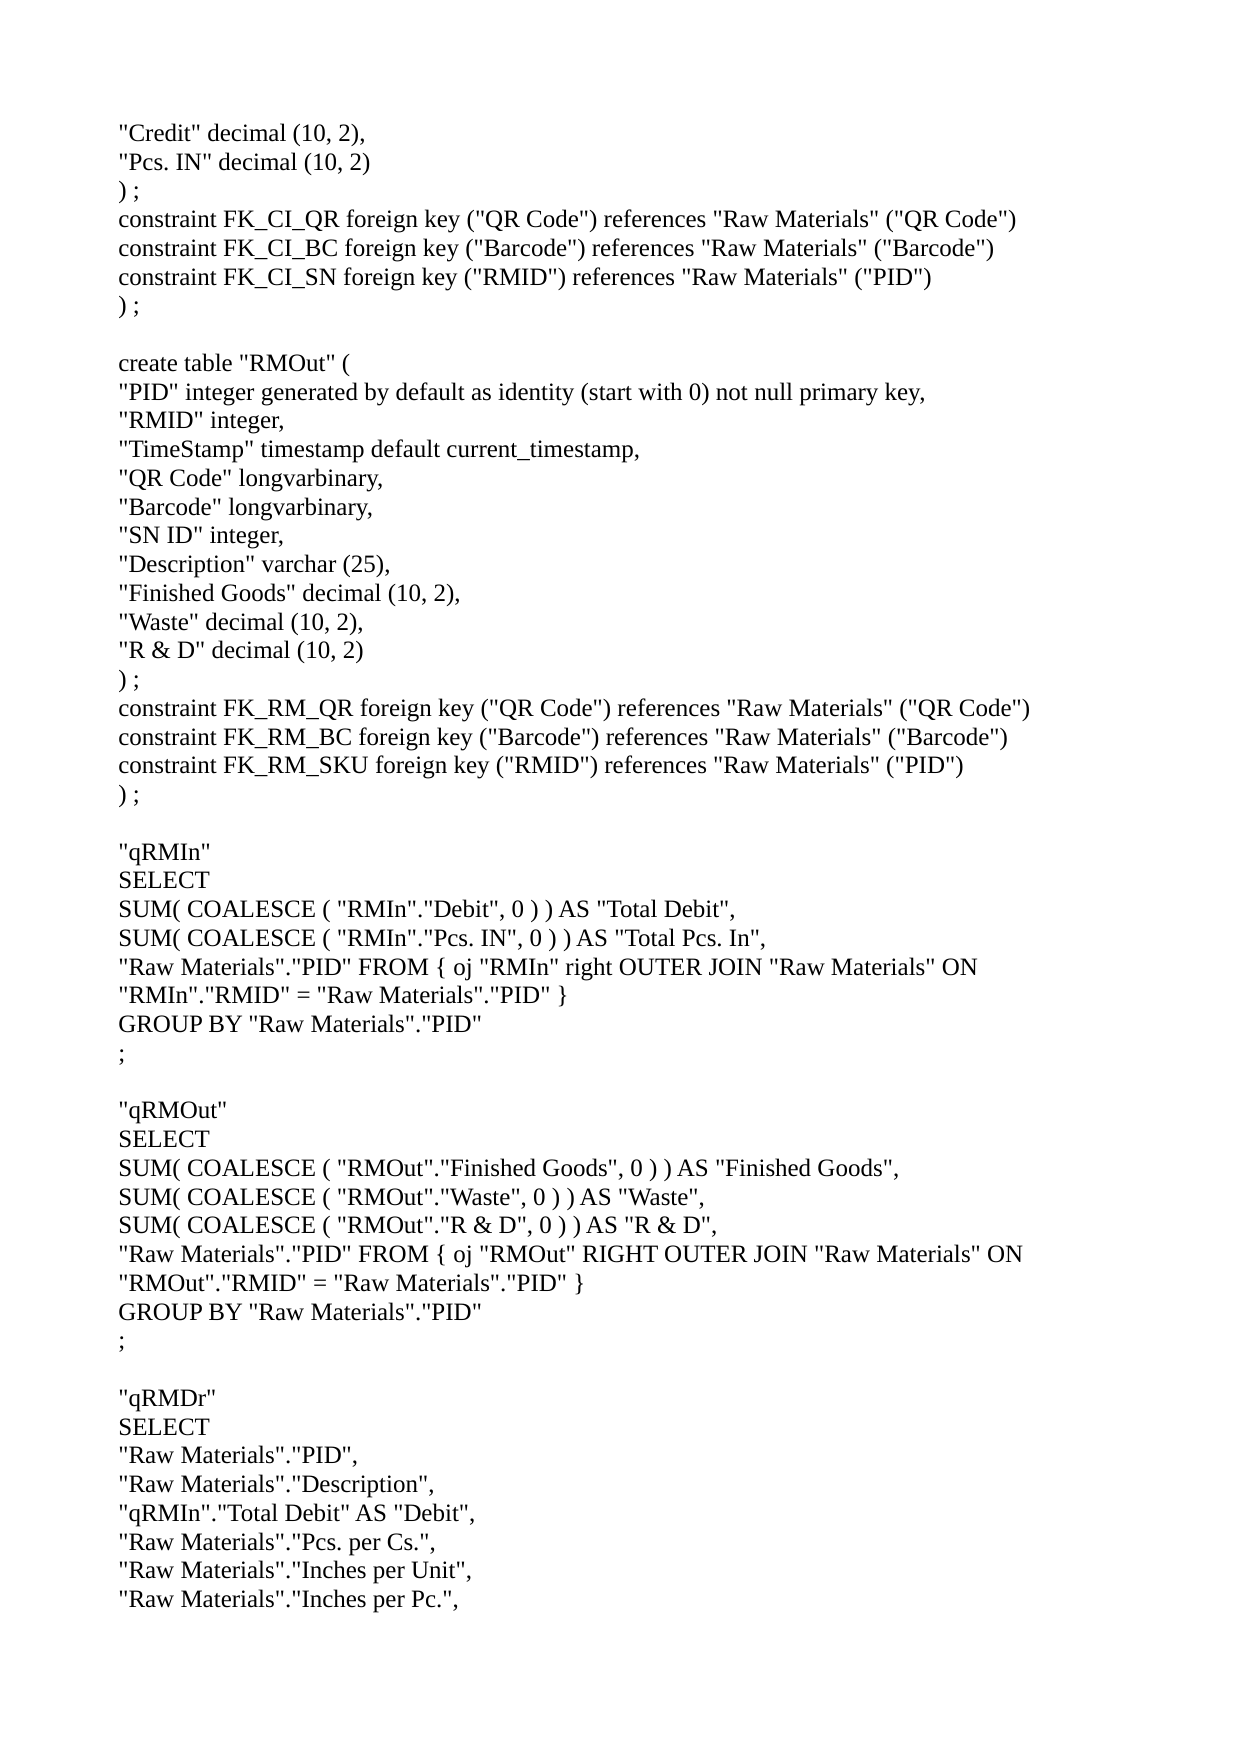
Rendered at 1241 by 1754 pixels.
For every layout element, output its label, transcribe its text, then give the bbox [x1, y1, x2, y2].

text "SN ID" integer, [118, 521, 1122, 549]
text ) ; [118, 291, 1122, 319]
text SELECT [118, 1124, 1122, 1153]
text "TimeStamp" timestamp default current_timestamp, [118, 434, 1122, 463]
text "qRMIn"."Total Debit" AS "Debit", [118, 1498, 1122, 1527]
text "RMID" integer, [118, 406, 1122, 434]
text "qRMIn" [118, 837, 1122, 866]
text SUM( COALESCE ( "RMIn"."Debit", 0 ) ) AS "Total Debit", [118, 894, 1122, 923]
text SUM( COALESCE ( "RMOut"."Waste", 0 ) ) AS "Waste", [118, 1182, 1122, 1211]
text "Raw Materials"."PID" FROM { oj "RMIn" right OUTER JOIN "Raw Materials" ON "RMIn"."RMID" = "Raw Materials"."PID" } [118, 952, 1122, 1009]
text SELECT [118, 866, 1122, 894]
text "QR Code" longvarbinary, [118, 463, 1122, 492]
text "Raw Materials"."Inches per Unit", [118, 1556, 1122, 1584]
text ) ; [118, 779, 1122, 808]
text SUM( COALESCE ( "RMOut"."R & D", 0 ) ) AS "R & D", [118, 1211, 1122, 1239]
text constraint FK_RM_SKU foreign key ("RMID") references "Raw Materials" ("PID") [118, 751, 1122, 779]
text constraint FK_CI_QR foreign key ("QR Code") references "Raw Materials" ("QR Code") [118, 204, 1122, 233]
text "qRMOut" [118, 1096, 1122, 1124]
text "Description" varchar (25), [118, 549, 1122, 578]
text "PID" integer generated by default as identity (start with 0) not null primary key, [118, 377, 1122, 406]
text "Pcs. IN" decimal (10, 2) [118, 147, 1122, 176]
text SUM( COALESCE ( "RMOut"."Finished Goods", 0 ) ) AS "Finished Goods", [118, 1153, 1122, 1182]
text "Finished Goods" decimal (10, 2), [118, 578, 1122, 607]
text constraint FK_RM_QR foreign key ("QR Code") references "Raw Materials" ("QR Code") [118, 693, 1122, 722]
text "Barcode" longvarbinary, [118, 492, 1122, 521]
text SELECT [118, 1412, 1122, 1441]
text "R & D" decimal (10, 2) [118, 636, 1122, 664]
text "qRMDr" [118, 1383, 1122, 1412]
text GROUP BY "Raw Materials"."PID" [118, 1297, 1122, 1326]
text ) ; [118, 664, 1122, 693]
text constraint FK_RM_BC foreign key ("Barcode") references "Raw Materials" ("Barcode") [118, 722, 1122, 751]
text "Raw Materials"."Inches per Pc.", [118, 1584, 1122, 1613]
text constraint FK_CI_SN foreign key ("RMID") references "Raw Materials" ("PID") [118, 262, 1122, 291]
text constraint FK_CI_BC foreign key ("Barcode") references "Raw Materials" ("Barcode") [118, 233, 1122, 262]
text SUM( COALESCE ( "RMIn"."Pcs. IN", 0 ) ) AS "Total Pcs. In", [118, 923, 1122, 952]
text create table "RMOut" ( [118, 348, 1122, 377]
text "Raw Materials"."Pcs. per Cs.", [118, 1527, 1122, 1556]
text ; [118, 1326, 1122, 1354]
text "Waste" decimal (10, 2), [118, 607, 1122, 636]
text ; [118, 1038, 1122, 1067]
text "Raw Materials"."Description", [118, 1469, 1122, 1498]
text GROUP BY "Raw Materials"."PID" [118, 1009, 1122, 1038]
text "Raw Materials"."PID" FROM { oj "RMOut" RIGHT OUTER JOIN "Raw Materials" ON "RMOut"."RMID" = "Raw Materials"."PID" } [118, 1239, 1122, 1297]
text ) ; [118, 176, 1122, 204]
text "Raw Materials"."PID", [118, 1441, 1122, 1469]
text "Credit" decimal (10, 2), [118, 118, 1122, 147]
